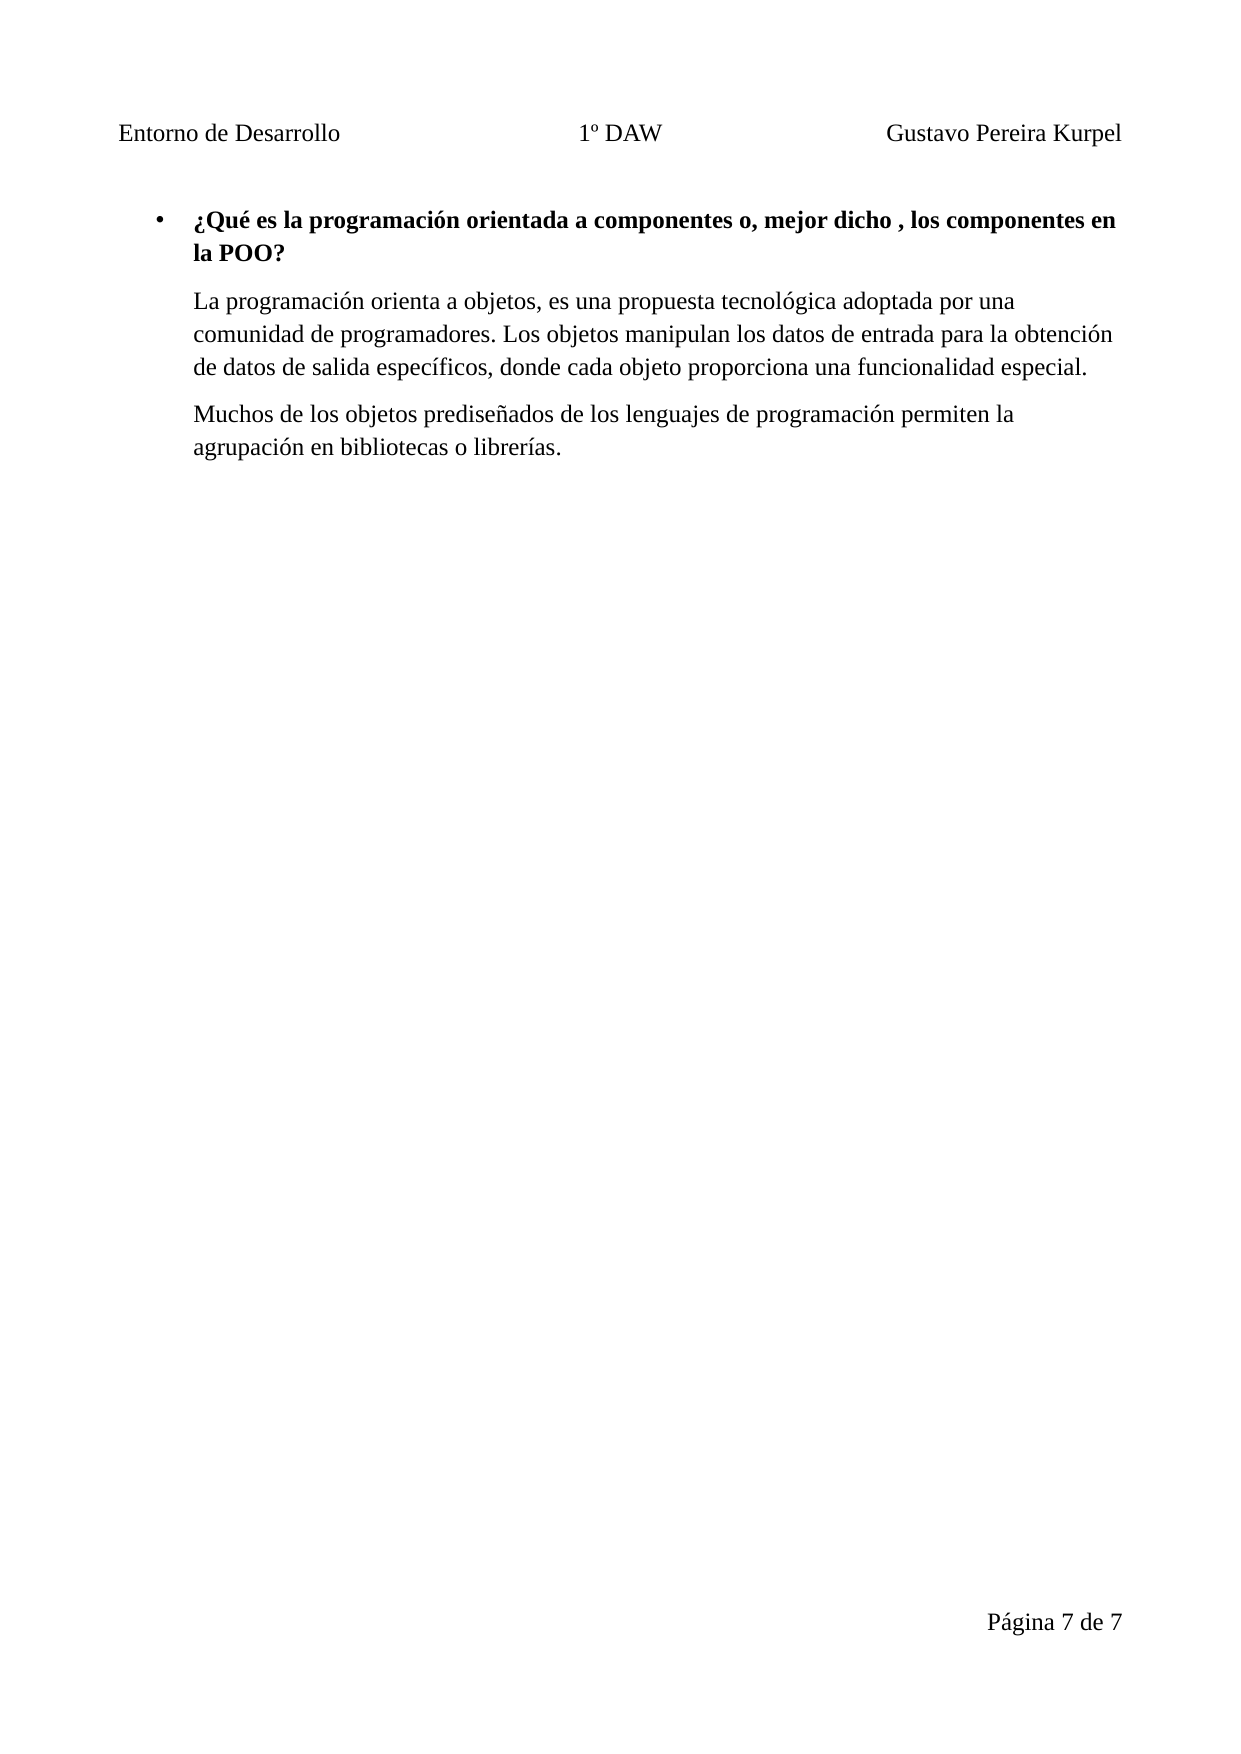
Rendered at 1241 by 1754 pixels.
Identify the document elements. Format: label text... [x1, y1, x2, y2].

list ¿Qué es la programación orientada a componentes o, mejor dicho , los componentes en la POO? [156, 205, 1122, 267]
list Muchos de los objetos prediseñados de los lenguajes de programación permiten la agrupación en bibliotecas o librerías. [156, 399, 1122, 461]
list La programación orienta a objetos, es una propuesta tecnológica adoptada por una comunidad de programadores. Los objetos manipulan los datos de entrada para la obtención de datos de salida específicos, donde cada objeto proporciona una funcionalidad especial. [156, 286, 1122, 381]
